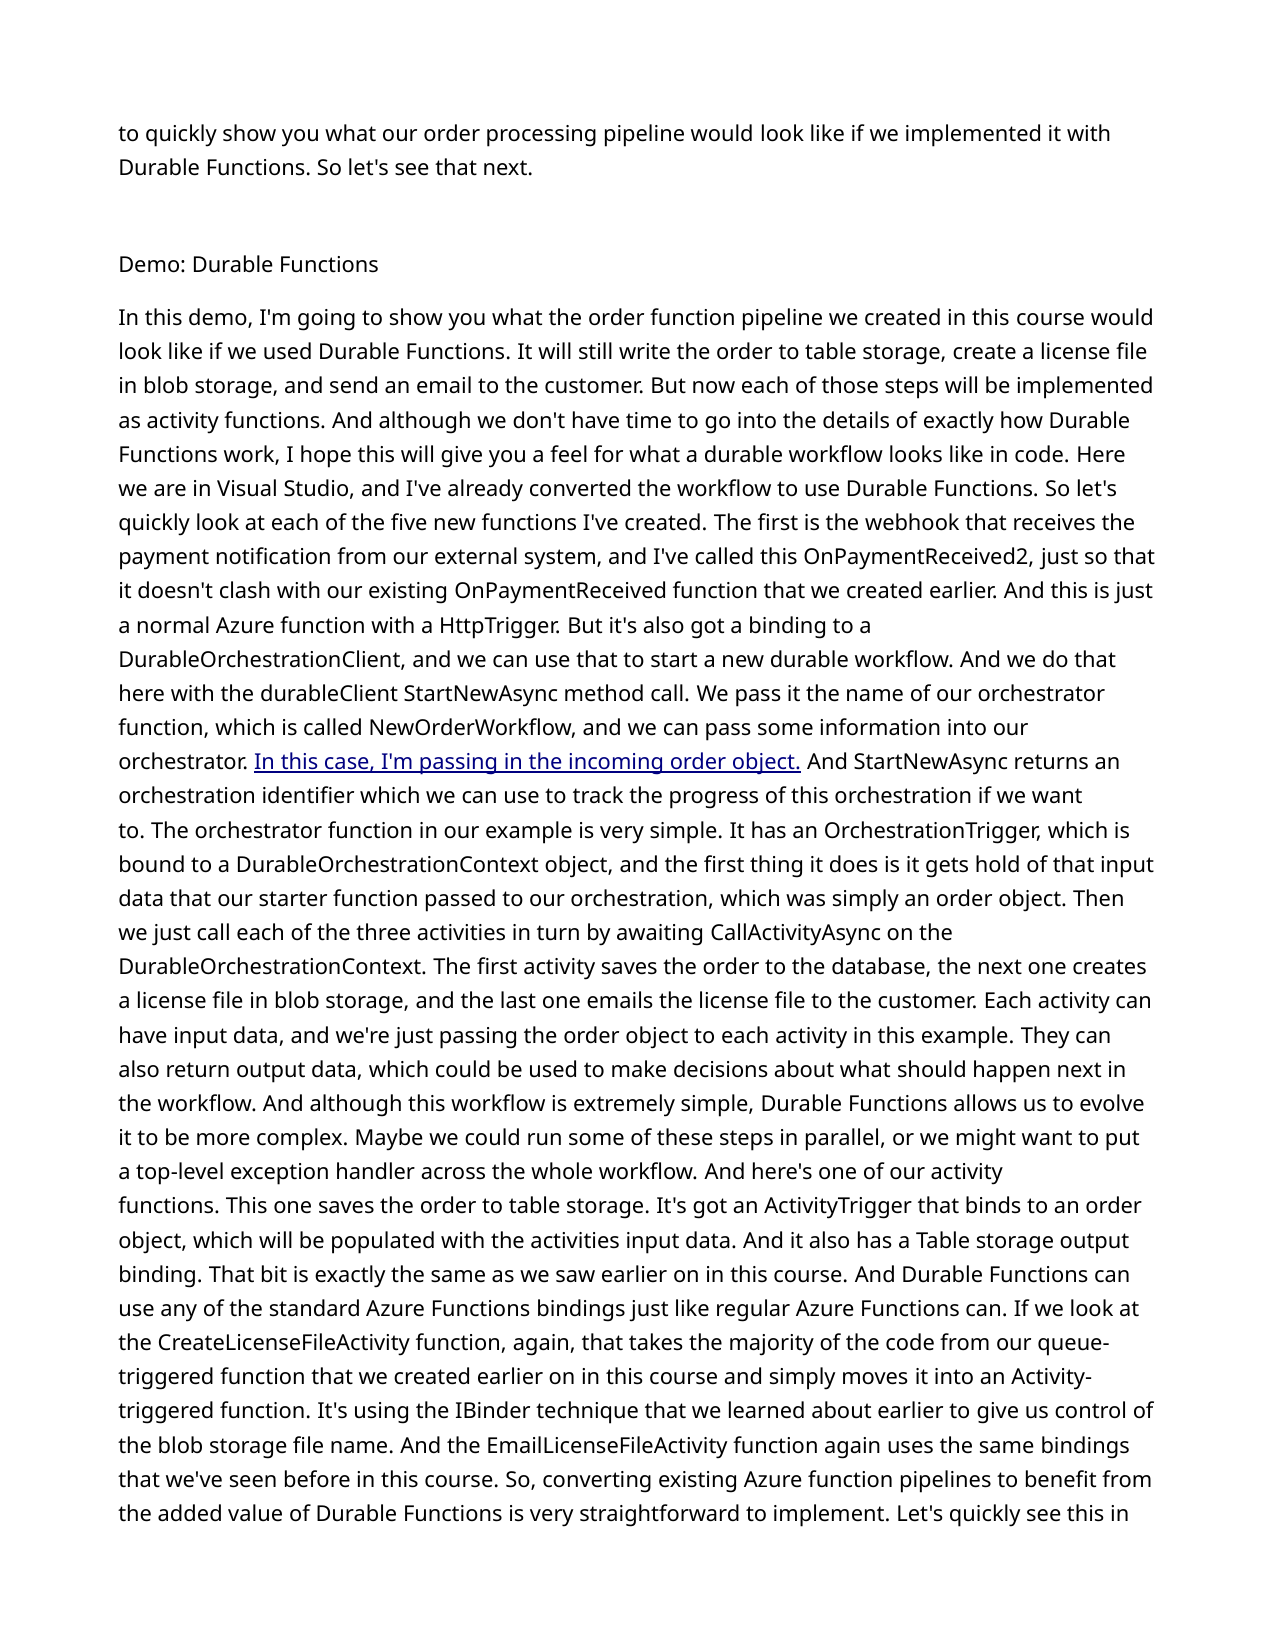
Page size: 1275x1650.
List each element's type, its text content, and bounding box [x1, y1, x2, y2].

text In this demo, I'm going to show you what the order function pipeline we created in this course would look like if we used Durable Functions. It will still write the order to table storage, create a license file in blob storage, and send an email to the customer. But now each of those steps will be implemented as activity functions. And although we don't have time to go into the details of exactly how Durable Functions work, I hope this will give you a feel for what a durable workflow looks like in code. Here we are in Visual Studio, and I've already converted the workflow to use Durable Functions. So let's quickly look at each of the five new functions I've created. The first is the webhook that receives the payment notification from our external system, and I've called this OnPaymentReceived2, just so that it doesn't clash with our existing OnPaymentReceived function that we created earlier. And this is just a normal Azure function with a HttpTrigger. But it's also got a binding to a DurableOrchestrationClient, and we can use that to start a new durable workflow. And we do that here with the durableClient StartNewAsync method call. We pass it the name of our orchestrator function, which is called NewOrderWorkflow, and we can pass some information into our orchestrator. In this case, I'm passing in the incoming order object. And StartNewAsync returns an orchestration identifier which we can use to track the progress of this orchestration if we want to. The orchestrator function in our example is very simple. It has an OrchestrationTrigger, which is bound to a DurableOrchestrationContext object, and the first thing it does is it gets hold of that input data that our starter function passed to our orchestration, which was simply an order object. Then we just call each of the three activities in turn by awaiting CallActivityAsync on the DurableOrchestrationContext. The first activity saves the order to the database, the next one creates a license file in blob storage, and the last one emails the license file to the customer. Each activity can have input data, and we're just passing the order object to each activity in this example. They can also return output data, which could be used to make decisions about what should happen next in the workflow. And although this workflow is extremely simple, Durable Functions allows us to evolve it to be more complex. Maybe we could run some of these steps in parallel, or we might want to put a top-level exception handler across the whole workflow. And here's one of our activity functions. This one saves the order to table storage. It's got an ActivityTrigger that binds to an order object, which will be populated with the activities input data. And it also has a Table storage output binding. That bit is exactly the same as we saw earlier on in this course. And Durable Functions can use any of the standard Azure Functions bindings just like regular Azure Functions can. If we look at the CreateLicenseFileActivity function, again, that takes the majority of the code from our queue-triggered function that we created earlier on in this course and simply moves it into an Activity- triggered function. It's using the IBinder technique that we learned about earlier to give us control of the blob storage file name. And the EmailLicenseFileActivity function again uses the same bindings that we've seen before in this course. So, converting existing Azure function pipelines to benefit from the added value of Durable Functions is very straightforward to implement. Let's quickly see this in [118, 302, 1157, 1528]
subtitle Demo: Durable Functions [118, 249, 1157, 279]
text to quickly show you what our order processing pipeline would look like if we implemented it with Durable Functions. So let's see that next. [118, 118, 1157, 182]
